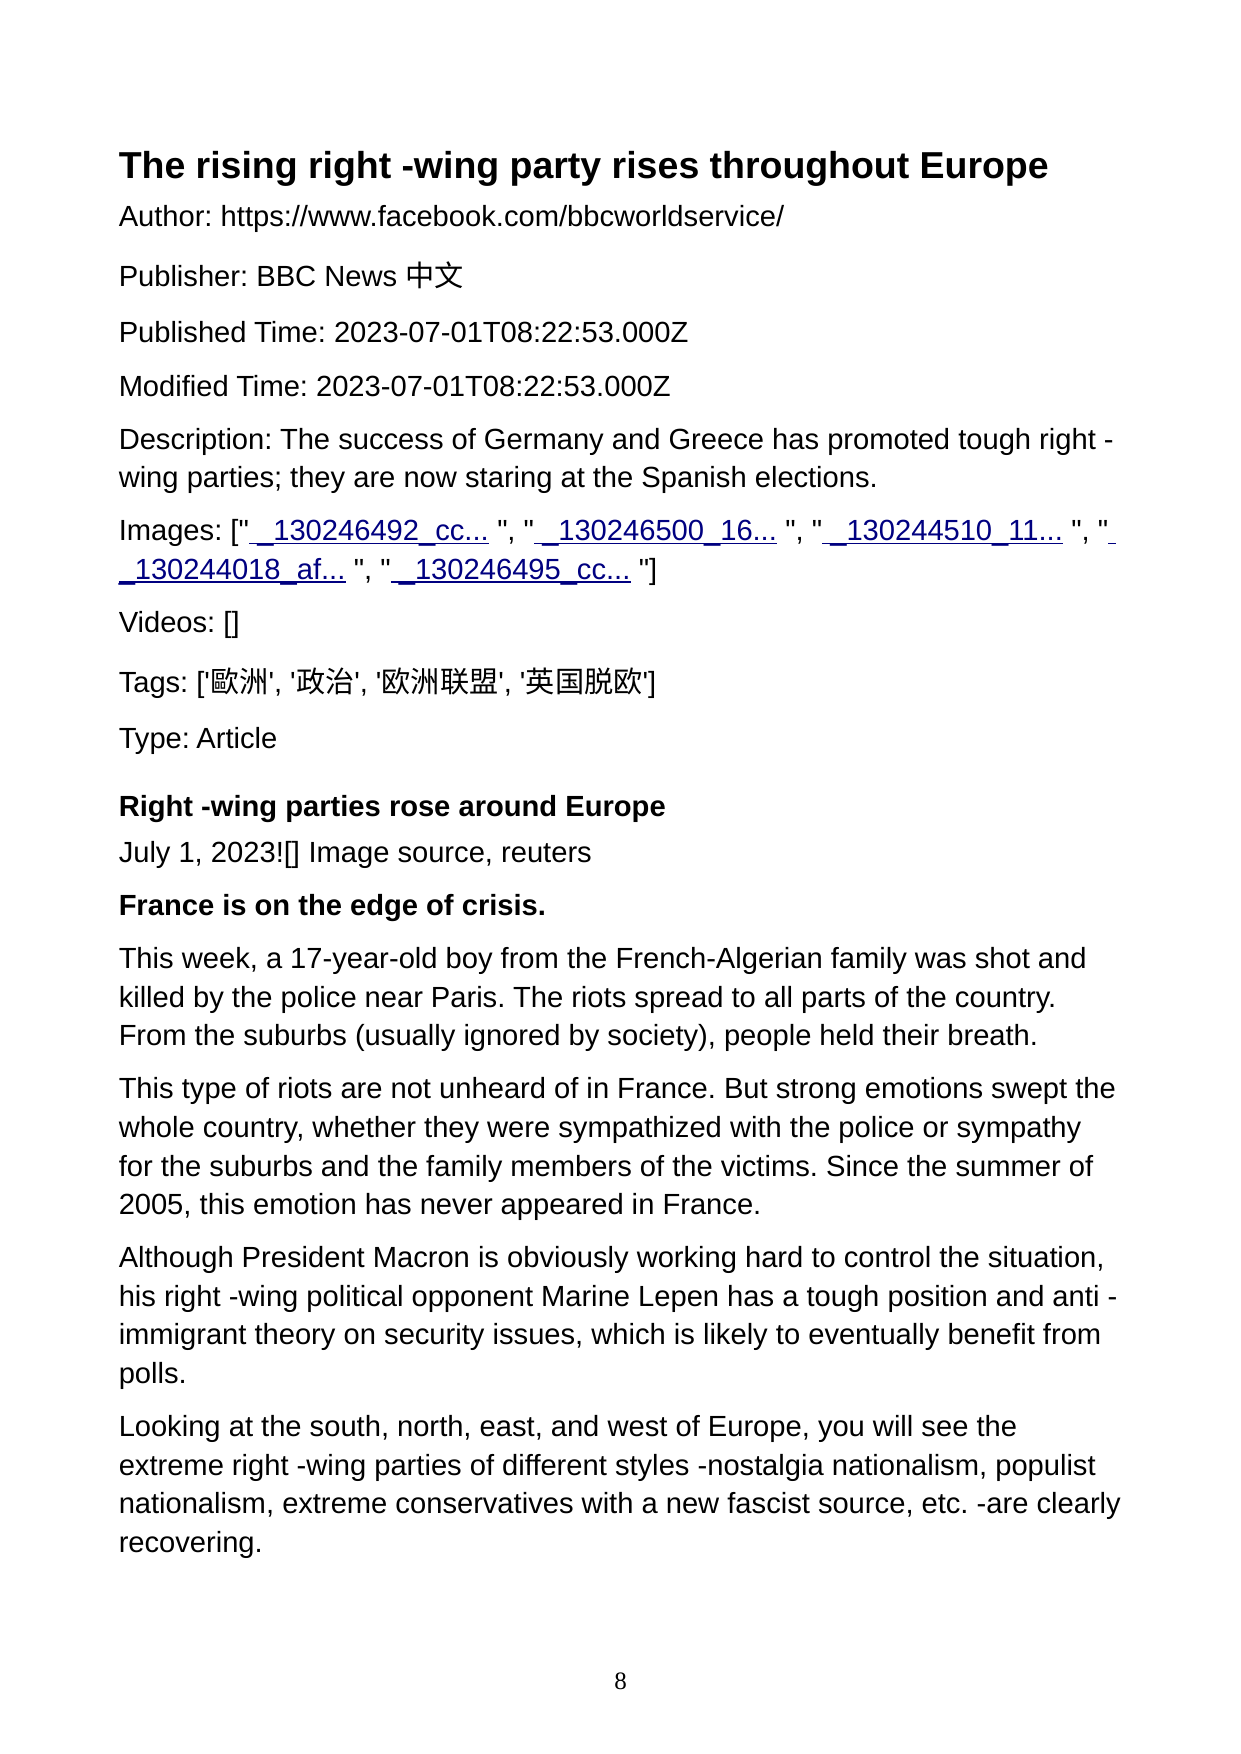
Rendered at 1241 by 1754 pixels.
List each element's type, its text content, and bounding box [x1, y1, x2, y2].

subtitle Right -wing parties rose around Europe [118, 789, 1122, 822]
subtitle The rising right -wing party rises throughout Europe [118, 143, 1122, 187]
text This type of riots are not unheard of in France. But strong emotions swept the whole country, whether they were sympathized with the police or sympathy for the suburbs and the family members of the victims. Since the summer of 2005, this emotion has never appeared in France. [118, 1071, 1122, 1221]
text France is on the edge of crisis. [118, 888, 1122, 922]
text Type: Article [118, 721, 1122, 755]
text Author: https://www.facebook.com/bbcworldservice/ [118, 199, 1122, 233]
text Videos: [] [118, 605, 1122, 638]
text Description: The success of Germany and Greece has promoted tough right -wing parties; they are now staring at the Spanish elections. [118, 422, 1122, 494]
text Modified Time: 2023-07-01T08:22:53.000Z [118, 368, 1122, 402]
text This week, a 17-year-old boy from the French-Algerian family was shot and killed by the police near Paris. The riots spread to all parts of the country. From the suburbs (usually ignored by society), people held their breath. [118, 941, 1122, 1052]
text Published Time: 2023-07-01T08:22:53.000Z [118, 315, 1122, 349]
text Looking at the south, north, east, and west of Europe, you will see the extreme right -wing parties of different styles -nostalgia nationalism, populist nationalism, extreme conservatives with a new fascist source, etc. -are clearly recovering. [118, 1409, 1122, 1558]
text Although President Macron is obviously working hard to control the situation, his right -wing political opponent Marine Lepen has a tough position and anti -immigrant theory on security issues, which is likely to eventually benefit from polls. [118, 1240, 1122, 1389]
text Tags: ['歐洲', '政治', '欧洲联盟', '英国脱欧'] [118, 658, 1122, 700]
text July 1, 2023![] Image source, reuters [118, 835, 1122, 868]
text Images: [" _130246492_cc... ", " _130246500_16... ", " _130244510_11... ", " _130244018_af... ", " _130246495_cc... "] [118, 513, 1122, 585]
text Publisher: BBC News 中文 [118, 252, 1122, 294]
